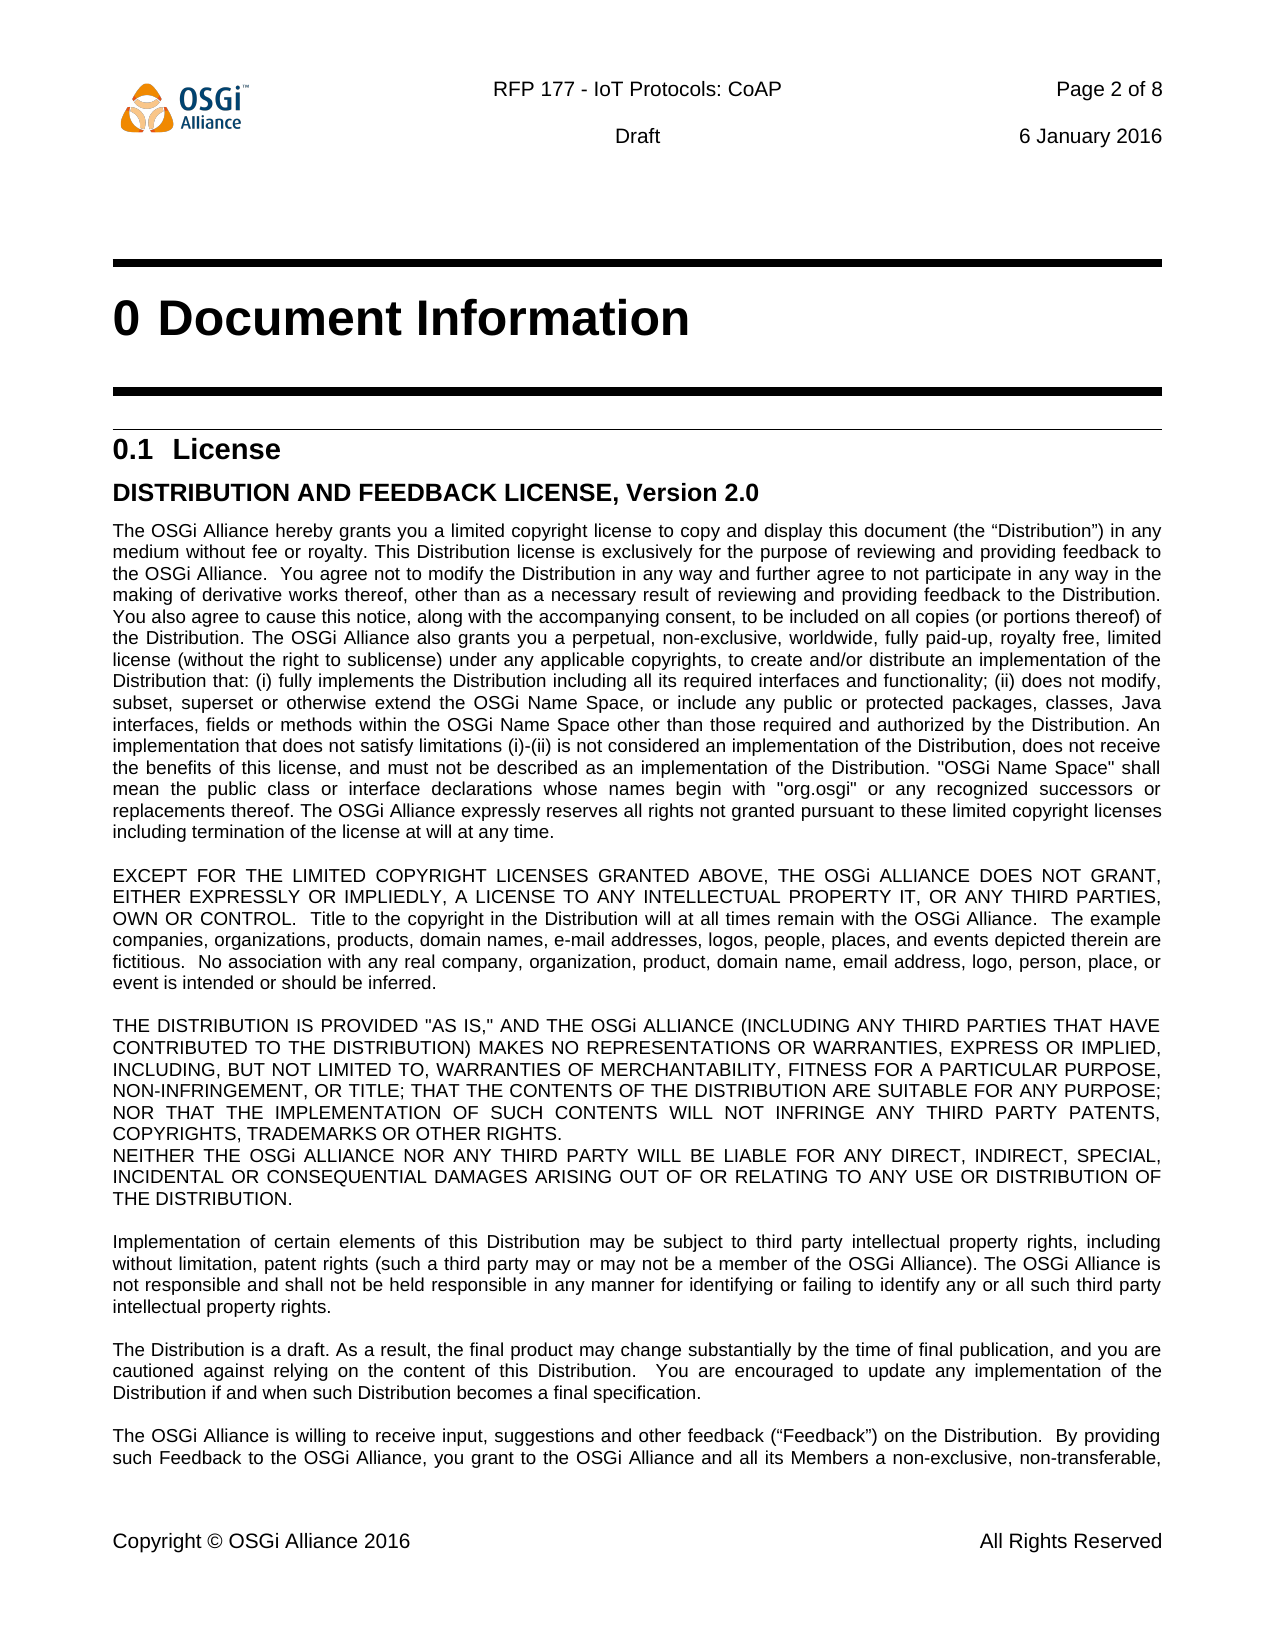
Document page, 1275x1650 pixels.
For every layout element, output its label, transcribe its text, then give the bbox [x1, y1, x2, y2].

subtitle License [112, 430, 1162, 466]
text The OSGi Alliance hereby grants you a limited copyright license to copy and display this document (the “Distribution”) in any medium without fee or royalty. This Distribution license is exclusively for the purpose of reviewing and providing feedback to the OSGi Alliance. You agree not to modify the Distribution in any way and further agree to not participate in any way in the making of derivative works thereof, other than as a necessary result of reviewing and providing feedback to the Distribution. You also agree to cause this notice, along with the accompanying consent, to be included on all copies (or portions thereof) of the Distribution. The OSGi Alliance also grants you a perpetual, non-exclusive, worldwide, fully paid-up, royalty free, limited license (without the right to sublicense) under any applicable copyrights, to create and/or distribute an implementation of the Distribution that: (i) fully implements the Distribution including all its required interfaces and functionality; (ii) does not modify, subset, superset or otherwise extend the OSGi Name Space, or include any public or protected packages, classes, Java interfaces, fields or methods within the OSGi Name Space other than those required and authorized by the Distribution. An implementation that does not satisfy limitations (i)-(ii) is not considered an implementation of the Distribution, does not receive the benefits of this license, and must not be described as an implementation of the Distribution. "OSGi Name Space" shall mean the public class or interface declarations whose names begin with "org.osgi" or any recognized successors or replacements thereof. The OSGi Alliance expressly reserves all rights not granted pursuant to these limited copyright licenses including termination of the license at will at any time. [112, 519, 1162, 843]
text NEITHER THE OSGi ALLIANCE NOR ANY THIRD PARTY WILL BE LIABLE FOR ANY DIRECT, INDIRECT, SPECIAL, INCIDENTAL OR CONSEQUENTIAL DAMAGES ARISING OUT OF OR RELATING TO ANY USE OR DISTRIBUTION OF THE DISTRIBUTION. [112, 1145, 1162, 1209]
text The Distribution is a draft. As a result, the final product may change substantially by the time of final publication, and you are cautioned against relying on the content of this Distribution. You are encouraged to update any implementation of the Distribution if and when such Distribution becomes a final specification. [112, 1339, 1162, 1403]
text THE DISTRIBUTION IS PROVIDED "AS IS," AND THE OSGi ALLIANCE (INCLUDING ANY THIRD PARTIES THAT HAVE CONTRIBUTED TO THE DISTRIBUTION) MAKES NO REPRESENTATIONS OR WARRANTIES, EXPRESS OR IMPLIED, INCLUDING, BUT NOT LIMITED TO, WARRANTIES OF MERCHANTABILITY, FITNESS FOR A PARTICULAR PURPOSE, NON-INFRINGEMENT, OR TITLE; THAT THE CONTENTS OF THE DISTRIBUTION ARE SUITABLE FOR ANY PURPOSE; NOR THAT THE IMPLEMENTATION OF SUCH CONTENTS WILL NOT INFRINGE ANY THIRD PARTY PATENTS, COPYRIGHTS, TRADEMARKS OR OTHER RIGHTS. [112, 1015, 1162, 1145]
text EXCEPT FOR THE LIMITED COPYRIGHT LICENSES GRANTED ABOVE, THE OSGi ALLIANCE DOES NOT GRANT, EITHER EXPRESSLY OR IMPLIEDLY, A LICENSE TO ANY INTELLECTUAL PROPERTY IT, OR ANY THIRD PARTIES, OWN OR CONTROL. Title to the copyright in the Distribution will at all times remain with the OSGi Alliance. The example companies, organizations, products, domain names, e-mail addresses, logos, people, places, and events depicted therein are fictitious. No association with any real company, organization, product, domain name, email address, logo, person, place, or event is intended or should be inferred. [112, 864, 1162, 994]
text The OSGi Alliance is willing to receive input, suggestions and other feedback (“Feedback”) on the Distribution. By providing such Feedback to the OSGi Alliance, you grant to the OSGi Alliance and all its Members a non-exclusive, non-transferable, [112, 1425, 1162, 1468]
text DISTRIBUTION AND FEEDBACK LICENSE, Version 2.0 [112, 478, 1162, 507]
text Implementation of certain elements of this Distribution may be subject to third party intellectual property rights, including without limitation, patent rights (such a third party may or may not be a member of the OSGi Alliance). The OSGi Alliance is not responsible and shall not be held responsible in any manner for identifying or failing to identify any or all such third party intellectual property rights. [112, 1231, 1162, 1317]
subtitle Document Information [112, 260, 1162, 396]
picture [113, 76, 257, 140]
